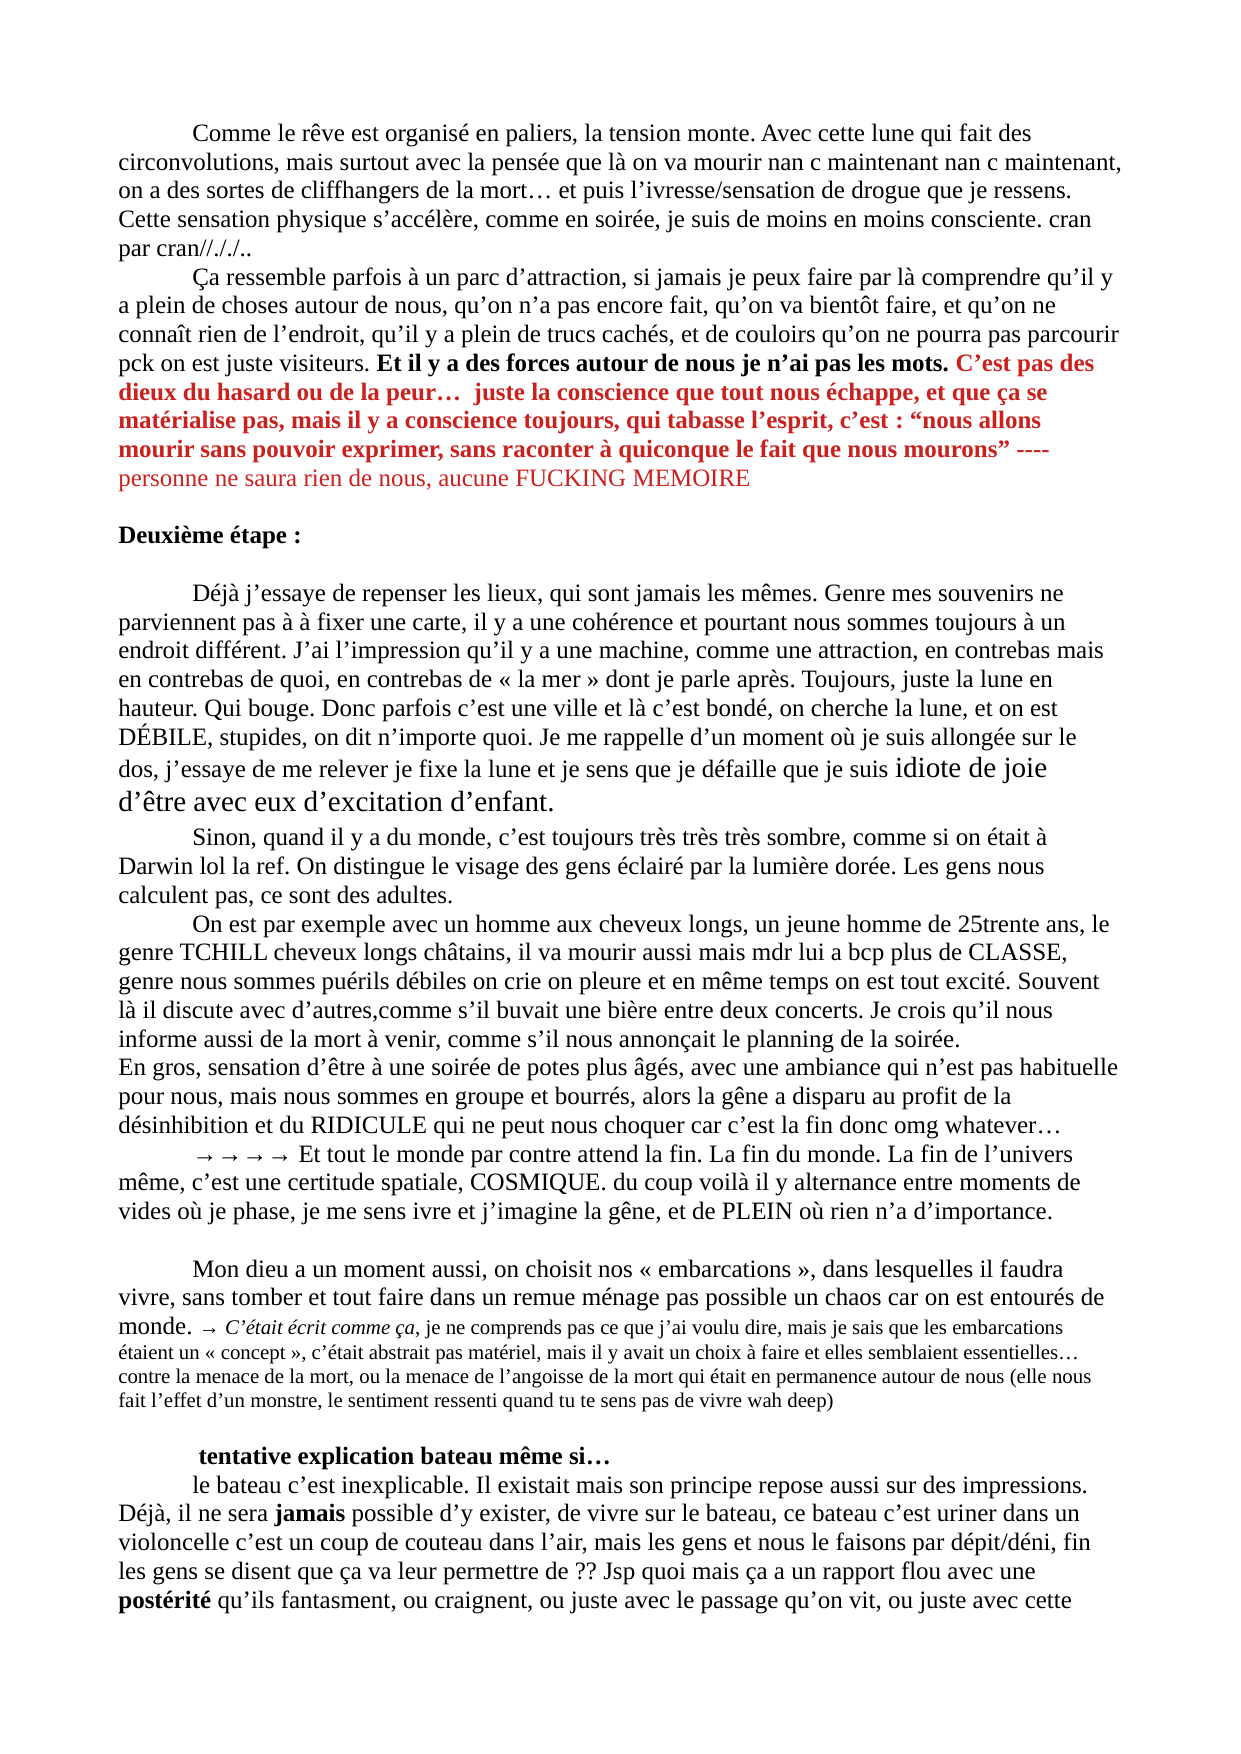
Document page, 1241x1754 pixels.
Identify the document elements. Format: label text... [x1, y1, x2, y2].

text le bateau c’est inexplicable. Il existait mais son principe repose aussi sur des impressions. [118, 1470, 1122, 1498]
text On est par exemple avec un homme aux cheveux longs, un jeune homme de 25trente ans, le genre TCHILL cheveux longs châtains, il va mourir aussi mais mdr lui a bcp plus de CLASSE, genre nous sommes puérils débiles on crie on pleure et en même temps on est tout excité. Souvent là il discute avec d’autres,comme s’il buvait une bière entre deux concerts. Je crois qu’il nous informe aussi de la mort à venir, comme s’il nous annonçait le planning de la soirée. [118, 909, 1122, 1052]
text Deuxième étape : [118, 521, 1122, 578]
text →→→→ Et tout le monde par contre attend la fin. La fin du monde. La fin de l’univers même, c’est une certitude spatiale, COSMIQUE. du coup voilà il y alternance entre moments de vides où je phase, je me sens ivre et j’imagine la gêne, et de PLEIN où rien n’a d’importance. [118, 1139, 1122, 1225]
text Déjà j’essaye de repenser les lieux, qui sont jamais les mêmes. Genre mes souvenirs ne parviennent pas à à fixer une carte, il y a une cohérence et pourtant nous sommes toujours à un endroit différent. J’ai l’impression qu’il y a une machine, comme une attraction, en contrebas mais en contrebas de quoi, en contrebas de « la mer » dont je parle après. Toujours, juste la lune en hauteur. Qui bouge. Donc parfois c’est une ville et là c’est bondé, on cherche la lune, et on est DÉBILE, stupides, on dit n’importe quoi. Je me rappelle d’un moment où je suis allongée sur le dos, j’essaye de me relever je fixe la lune et je sens que je défaille que je suis idiote de joie d’être avec eux d’excitation d’enfant. [118, 578, 1122, 818]
text Déjà, il ne sera jamais possible d’y exister, de vivre sur le bateau, ce bateau c’est uriner dans un violoncelle c’est un coup de couteau dans l’air, mais les gens et nous le faisons par dépit/déni, fin les gens se disent que ça va leur permettre de ?? Jsp quoi mais ça a un rapport flou avec une postérité qu’ils fantasment, ou craignent, ou juste avec le passage qu’on vit, ou juste avec cette [118, 1498, 1122, 1613]
text Sinon, quand il y a du monde, c’est toujours très très très sombre, comme si on était à Darwin lol la ref. On distingue le visage des gens éclairé par la lumière dorée. Les gens nous calculent pas, ce sont des adultes. [118, 818, 1122, 909]
text Mon dieu a un moment aussi, on choisit nos « embarcations », dans lesquelles il faudra vivre, sans tomber et tout faire dans un remue ménage pas possible un chaos car on est entourés de monde. → C’était écrit comme ça, je ne comprends pas ce que j’ai voulu dire, mais je sais que les embarcations étaient un « concept », c’était abstrait pas matériel, mais il y avait un choix à faire et elles semblaient essentielles… contre la menace de la mort, ou la menace de l’angoisse de la mort qui était en permanence autour de nous (elle nous fait l’effet d’un monstre, le sentiment ressenti quand tu te sens pas de vivre wah deep) [118, 1254, 1122, 1412]
text En gros, sensation d’être à une soirée de potes plus âgés, avec une ambiance qui n’est pas habituelle pour nous, mais nous sommes en groupe et bourrés, alors la gêne a disparu au profit de la désinhibition et du RIDICULE qui ne peut nous choquer car c’est la fin donc omg whatever… [118, 1052, 1122, 1139]
text Ça ressemble parfois à un parc d’attraction, si jamais je peux faire par là comprendre qu’il y a plein de choses autour de nous, qu’on n’a pas encore fait, qu’on va bientôt faire, et qu’on ne connaît rien de l’endroit, qu’il y a plein de trucs cachés, et de couloirs qu’on ne pourra pas parcourir pck on est juste visiteurs. Et il y a des forces autour de nous je n’ai pas les mots. C’est pas des dieux du hasard ou de la peur… juste la conscience que tout nous échappe, et que ça se matérialise pas, mais il y a conscience toujours, qui tabasse l’esprit, c’est : “nous allons mourir sans pouvoir exprimer, sans raconter à quiconque le fait que nous mourons” ---- personne ne saura rien de nous, aucune FUCKING MEMOIRE [118, 262, 1122, 492]
text Comme le rêve est organisé en paliers, la tension monte. Avec cette lune qui fait des circonvolutions, mais surtout avec la pensée que là on va mourir nan c maintenant nan c maintenant, on a des sortes de cliffhangers de la mort… et puis l’ivresse/sensation de drogue que je ressens. Cette sensation physique s’accélère, comme en soirée, je suis de moins en moins consciente. cran par cran//././.. [118, 118, 1122, 262]
text tentative explication bateau même si… [118, 1441, 1122, 1470]
